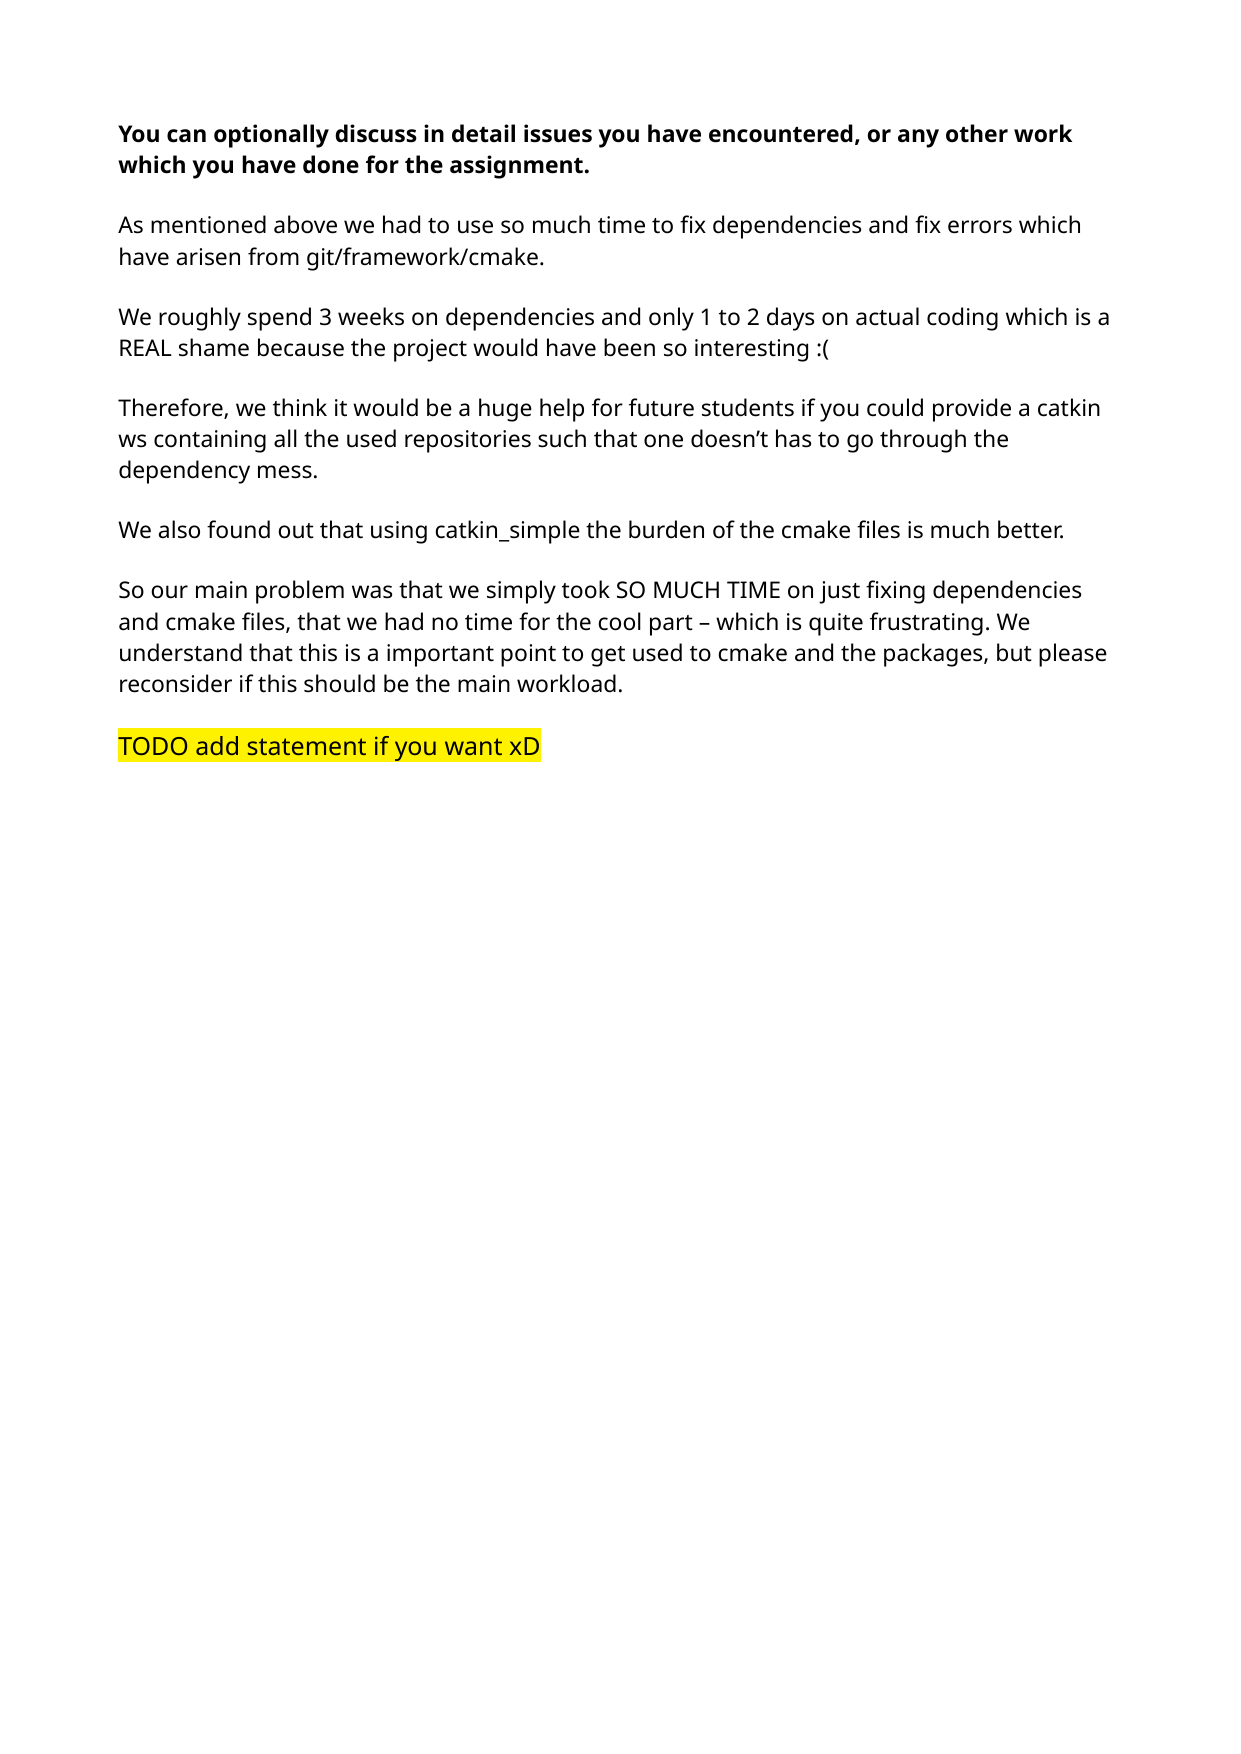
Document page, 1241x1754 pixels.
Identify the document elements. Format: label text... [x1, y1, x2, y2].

text As mentioned above we had to use so much time to fix dependencies and fix errors which have arisen from git/framework/cmake. [118, 209, 1122, 272]
text We roughly spend 3 weeks on dependencies and only 1 to 2 days on actual coding which is a REAL shame because the project would have been so interesting :( [118, 301, 1122, 363]
text You can optionally discuss in detail issues you have encountered, or any other work which you have done for the assignment. [118, 118, 1122, 181]
text Therefore, we think it would be a huge help for future students if you could provide a catkin ws containing all the used repositories such that one doesn’t has to go through the dependency mess. [118, 392, 1122, 486]
text We also found out that using catkin_simple the burden of the cmake files is much better. [118, 514, 1122, 546]
text TODO add statement if you want xD [118, 728, 1122, 762]
text So our main problem was that we simply took SO MUCH TIME on just fixing dependencies and cmake files, that we had no time for the cool part – which is quite frustrating. We understand that this is a important point to get used to cmake and the packages, but please reconsider if this should be the main workload. [118, 574, 1122, 699]
